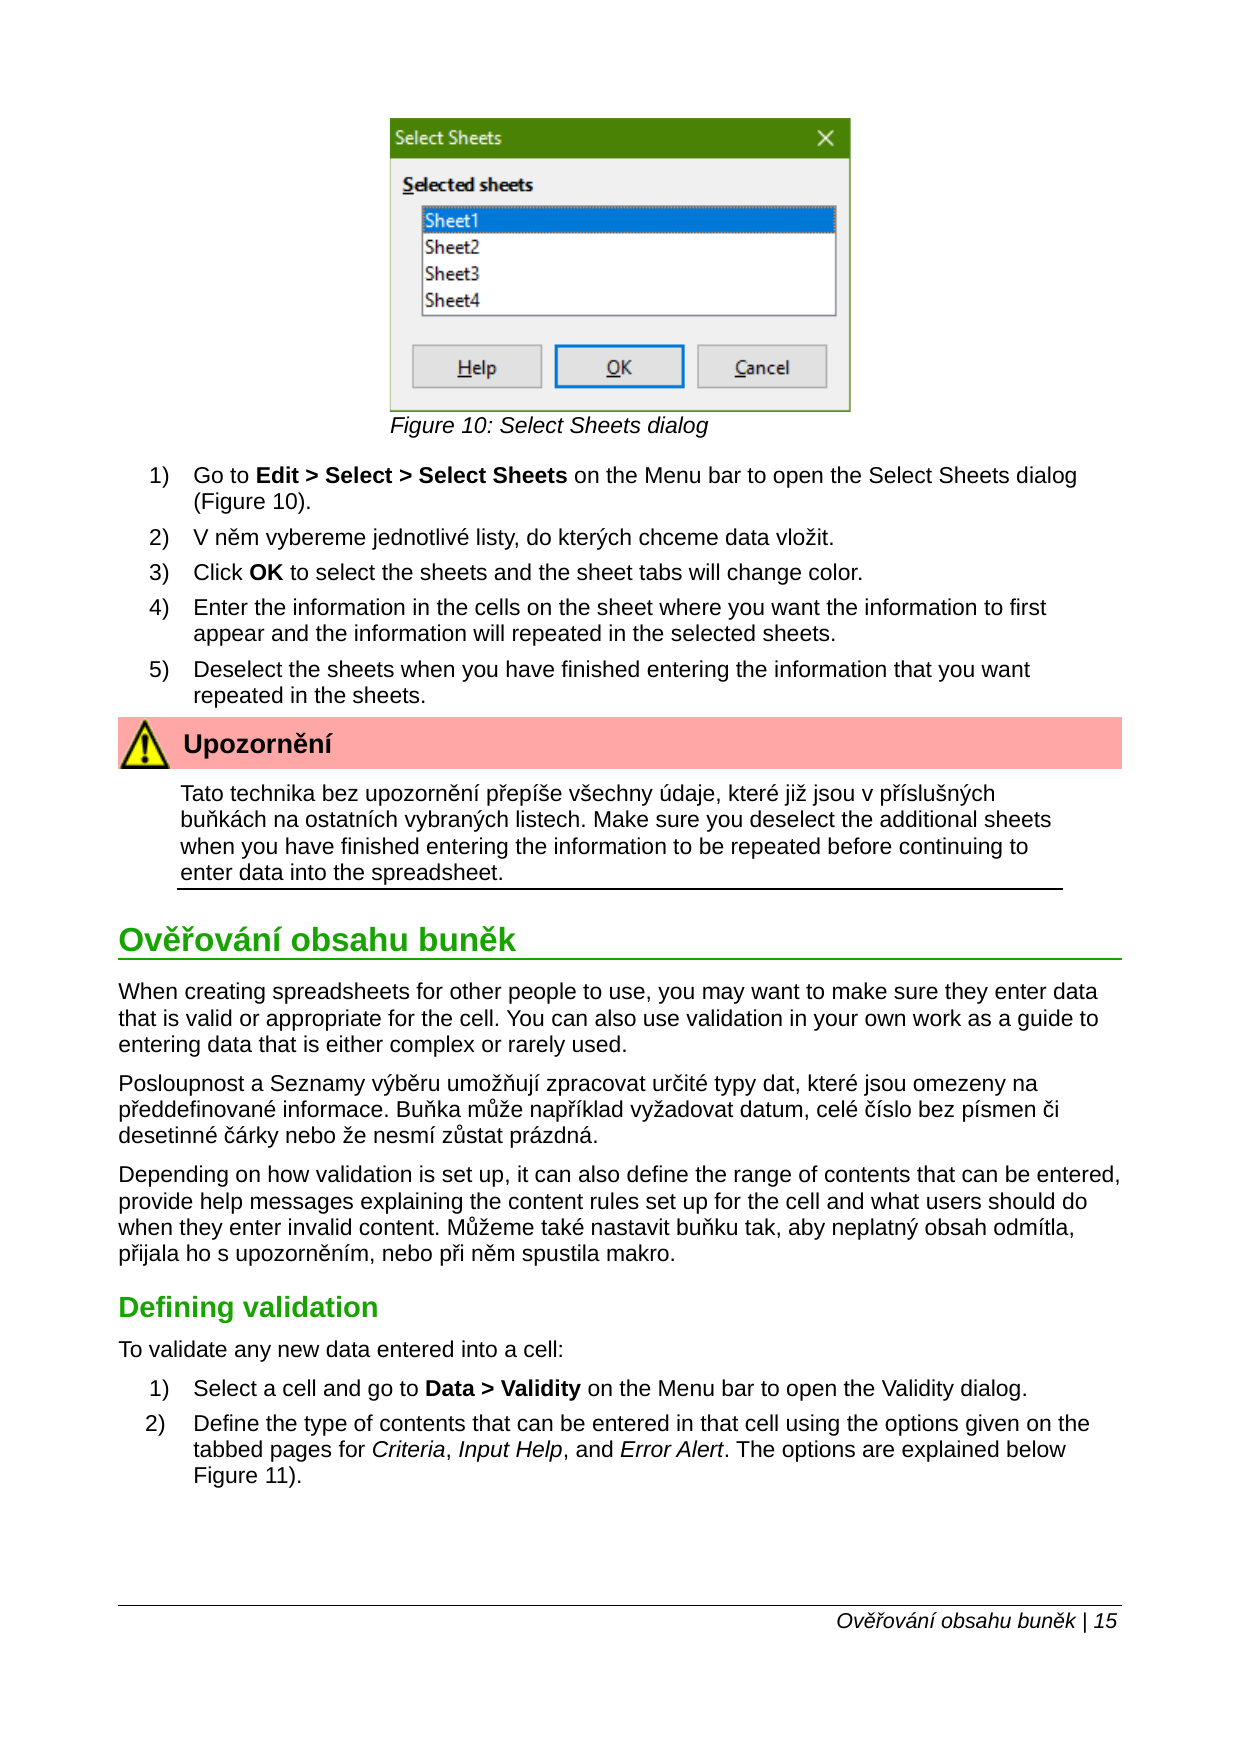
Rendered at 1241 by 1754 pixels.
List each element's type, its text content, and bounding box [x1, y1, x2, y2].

list Define the type of contents that can be entered in that cell using the options given on the tabbed pages for Criteria, Input Help, and Error Alert. The options are explained below Figure 11). [165, 1410, 1122, 1489]
text Tato technika bez upozornění přepíše všechny údaje, které již jsou v příslušných buňkách na ostatních vybraných listech. Make sure you deselect the additional sheets when you have finished entering the information to be repeated before continuing to enter data into the spreadsheet. [177, 777, 1063, 888]
subtitle Upozornění [118, 717, 1122, 769]
subtitle Defining validation [118, 1290, 1122, 1324]
text To validate any new data entered into a cell: [118, 1336, 1122, 1362]
text Posloupnost a Seznamy výběru umožňují zpracovat určité typy dat, které jsou omezeny na předdefinované informace. Buňka může například vyžadovat datum, celé číslo bez písmen či desetinné čárky nebo že nesmí zůstat prázdná. [118, 1070, 1122, 1149]
picture [119, 718, 170, 769]
list V něm vybereme jednotlivé listy, do kterých chceme data vložit. [169, 523, 1122, 550]
list Deselect the sheets when you have finished entering the information that you want repeated in the sheets. [169, 656, 1122, 708]
list Click OK to select the sheets and the sheet tabs will change color. [169, 559, 1122, 585]
list Go to Edit > Select > Select Sheets on the Menu bar to open the Select Sheets dialog (Figure 10). [169, 462, 1122, 515]
list Select a cell and go to Data > Validity on the Menu bar to open the Validity dialog. [169, 1374, 1122, 1401]
list Enter the information in the cells on the sheet where you want the information to first appear and the information will repeated in the selected sheets. [169, 594, 1122, 647]
picture [389, 118, 851, 412]
text Figure 10: Select Sheets dialog [390, 412, 851, 438]
subtitle Ověřování obsahu buněk [118, 920, 1122, 958]
text When creating spreadsheets for other people to use, you may want to make sure they enter data that is valid or appropriate for the cell. You can also use validation in your own work as a guide to entering data that is either complex or rarely used. [118, 978, 1122, 1057]
text Depending on how validation is set up, it can also define the range of contents that can be entered, provide help messages explaining the content rules set up for the cell and what users should do when they enter invalid content. Můžeme také nastavit buňku tak, aby neplatný obsah odmítla, přijala ho s upozorněním, nebo při něm spustila makro. [118, 1161, 1122, 1267]
